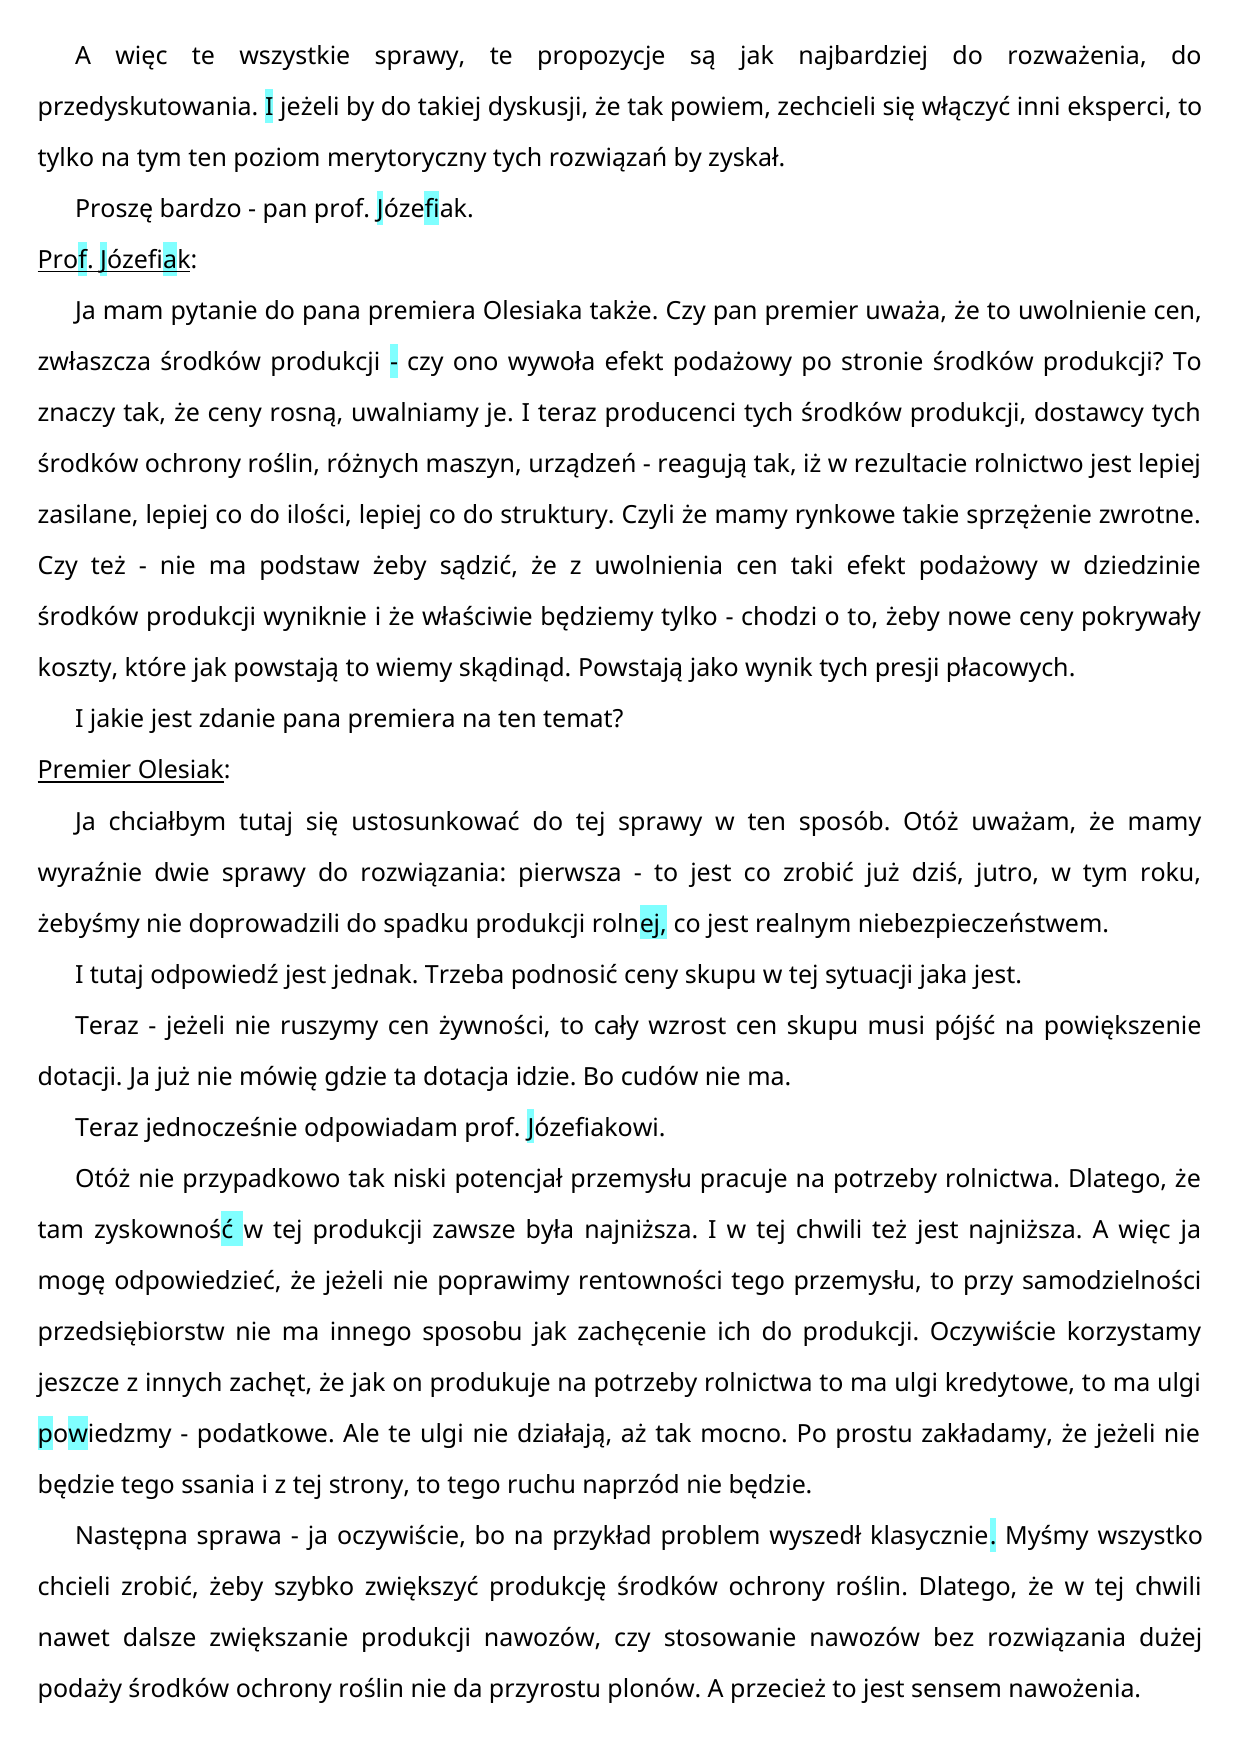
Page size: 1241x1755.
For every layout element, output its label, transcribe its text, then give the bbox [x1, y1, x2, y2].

text Proszę bardzo - pan prof. Józefiak. [37, 191, 1203, 225]
text Teraz jednocześnie odpowiadam prof. Józefiakowi. [37, 1109, 1203, 1143]
text Ja chciałbym tutaj się ustosunkować do tej sprawy w ten sposób. Otóż uważam, że mamy wyraźnie dwie sprawy do rozwiązania: pierwsza - to jest co zrobić już dziś, jutro, w tym roku, żebyśmy nie doprowadzili do spadku produkcji rolnej, co jest realnym niebezpieczeństwem. [37, 803, 1203, 939]
text Teraz - jeżeli nie ruszymy cen żywności, to cały wzrost cen skupu musi pójść na powiększenie dotacji. Ja już nie mówię gdzie ta dotacja idzie. Bo cudów nie ma. [37, 1007, 1203, 1092]
text Następna sprawa - ja oczywiście, bo na przykład problem wyszedł klasycznie. Myśmy wszystko chcieli zrobić, żeby szybko zwiększyć produkcję środków ochrony roślin. Dlatego, że w tej chwili nawet dalsze zwiększanie produkcji nawozów, czy stosowanie nawozów bez rozwiązania dużej podaży środków ochrony roślin nie da przyrostu plonów. A przecież to jest sensem nawożenia. [37, 1518, 1203, 1705]
text A więc te wszystkie sprawy, te propozycje są jak najbardziej do rozważenia, do przedyskutowania. I jeżeli by do takiej dyskusji, że tak powiem, zechcieli się włączyć inni eksperci, to tylko na tym ten poziom merytoryczny tych rozwiązań by zyskał. [37, 37, 1203, 174]
text I tutaj odpowiedź jest jednak. Trzeba podnosić ceny skupu w tej sytuacji jaka jest. [37, 956, 1203, 990]
text Prof. Józefiak: [37, 242, 1203, 276]
text Ja mam pytanie do pana premiera Olesiaka także. Czy pan premier uważa, że to uwolnienie cen, zwłaszcza środków produkcji - czy ono wywoła efekt podażowy po stronie środków produkcji? To znaczy tak, że ceny rosną, uwalniamy je. I teraz producenci tych środków produkcji, dostawcy tych środków ochrony roślin, różnych maszyn, urządzeń - reagują tak, iż w rezultacie rolnictwo jest lepiej zasilane, lepiej co do ilości, lepiej co do struktury. Czyli że mamy rynkowe takie sprzężenie zwrotne. Czy też - nie ma podstaw żeby sądzić, że z uwolnienia cen taki efekt podażowy w dziedzinie środków produkcji wyniknie i że właściwie będziemy tylko - chodzi o to, żeby nowe ceny pokrywały koszty, które jak powstają to wiemy skądinąd. Powstają jako wynik tych presji płacowych. [37, 293, 1203, 684]
text Otóż nie przypadkowo tak niski potencjał przemysłu pracuje na potrzeby rolnictwa. Dlatego, że tam zyskowność w tej produkcji zawsze była najniższa. I w tej chwili też jest najniższa. A więc ja mogę odpowiedzieć, że jeżeli nie poprawimy rentowności tego przemysłu, to przy samodzielności przedsiębiorstw nie ma innego sposobu jak zachęcenie ich do produkcji. Oczywiście korzystamy jeszcze z innych zachęt, że jak on produkuje na potrzeby rolnictwa to ma ulgi kredytowe, to ma ulgi powiedzmy - podatkowe. Ale te ulgi nie działają, aż tak mocno. Po prostu zakładamy, że jeżeli nie będzie tego ssania i z tej strony, to tego ruchu naprzód nie będzie. [37, 1160, 1203, 1501]
text I jakie jest zdanie pana premiera na ten temat? [37, 701, 1203, 735]
text Premier Olesiak: [37, 752, 1203, 786]
